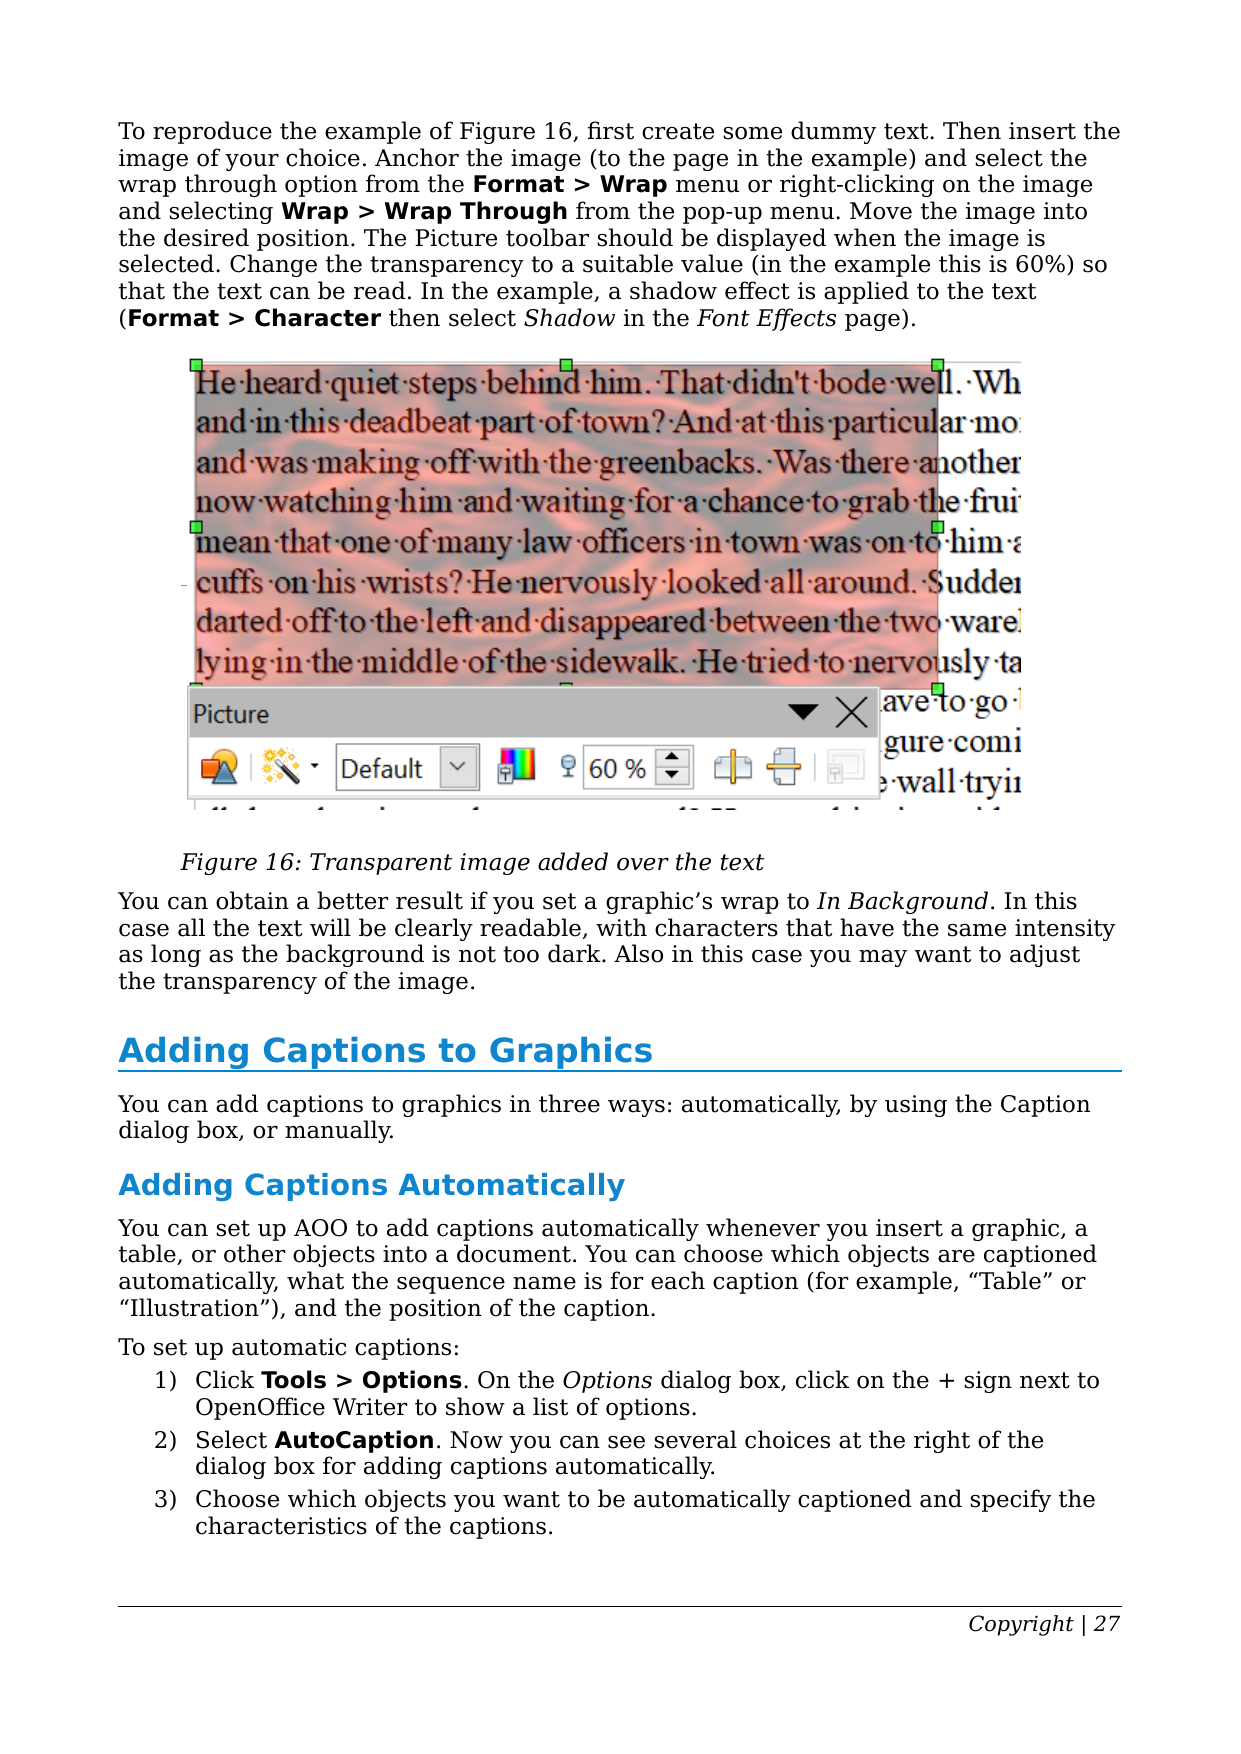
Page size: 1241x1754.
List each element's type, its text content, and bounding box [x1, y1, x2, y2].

list Click Tools > Options. On the Options dialog box, click on the + sign next to OpenOffice Writer to show a list of options. [177, 1367, 1122, 1421]
text You can set up AOO to add captions automatically whenever you insert a graphic, a table, or other objects into a document. You can choose which objects are captioned automatically, what the sequence name is for each caption (for example, “Table” or “Illustration”), and the position of the caption. [118, 1215, 1122, 1322]
list Choose which objects you want to be automatically captioned and specify the characteristics of the captions. [177, 1486, 1122, 1540]
list Select AutoCaption. Now you can see several choices at the right of the dialog box for adding captions automatically. [177, 1427, 1122, 1480]
text Figure 16: Transparent image added over the text [181, 849, 1060, 876]
subtitle Adding Captions to Graphics [118, 1031, 1122, 1070]
text To reproduce the example of Figure 16, first create some dummy text. Then insert the image of your choice. Anchor the image (to the page in the example) and select the wrap through option from the Format > Wrap menu or right-clicking on the image and selecting Wrap > Wrap Through from the pop-up menu. Move the image into the desired position. The Picture toolbar should be displayed when the image is selected. Change the transparency to a suitable value (in the example this is 60%) so that the text can be read. In the example, a shadow effect is applied to the text (Format > Character then select Shadow in the Font Effects page). [118, 118, 1122, 331]
picture [187, 356, 1021, 810]
list To set up automatic captions: [118, 1334, 1122, 1361]
text You can add captions to graphics in three ways: automatically, by using the Caption dialog box, or manually. [118, 1091, 1122, 1144]
text You can obtain a better result if you set a graphic’s wrap to In Background. In this case all the text will be clearly readable, with characters that have the same intensity as long as the background is not too dark. Also in this case you may want to adjust the transparency of the image. [118, 888, 1122, 995]
subtitle Adding Captions Automatically [118, 1168, 1122, 1202]
